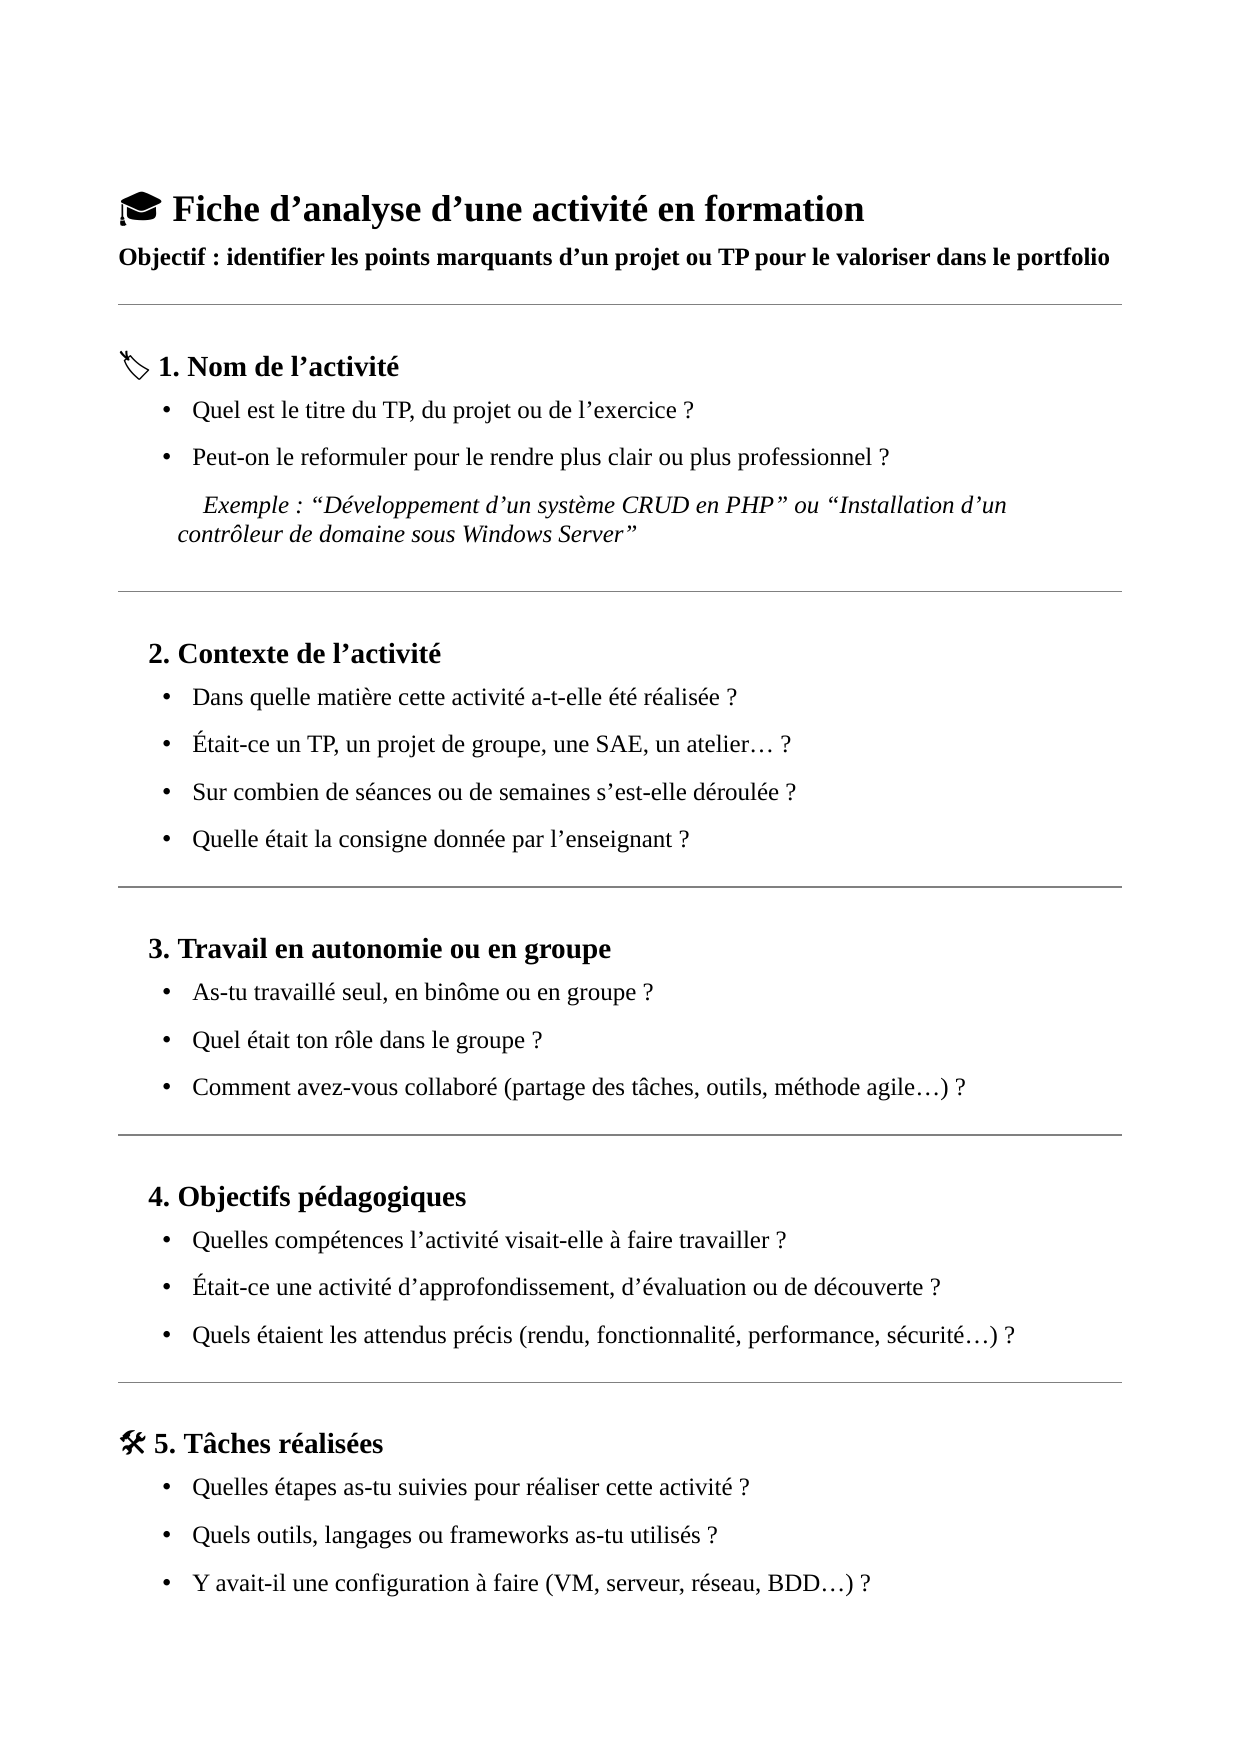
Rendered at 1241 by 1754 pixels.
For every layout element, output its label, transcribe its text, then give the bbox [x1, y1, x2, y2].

list Quelles compétences l’activité visait-elle à faire travailler ? [162, 1225, 1122, 1253]
list Était-ce une activité d’approfondissement, d’évaluation ou de découverte ? [162, 1272, 1122, 1301]
subtitle 🎓 Fiche d’analyse d’une activité en formation [118, 187, 1122, 230]
subtitle 🎯 4. Objectifs pédagogiques [118, 1179, 1122, 1212]
subtitle 🛠️ 5. Tâches réalisées [118, 1426, 1122, 1460]
list Y avait-il une configuration à faire (VM, serveur, réseau, BDD…) ? [162, 1568, 1122, 1596]
list Sur combien de séances ou de semaines s’est-elle déroulée ? [162, 777, 1122, 806]
list Était-ce un TP, un projet de groupe, une SAE, un atelier… ? [162, 729, 1122, 758]
list Comment avez-vous collaboré (partage des tâches, outils, méthode agile…) ? [162, 1072, 1122, 1101]
list Quelle était la consigne donnée par l’enseignant ? [162, 824, 1122, 853]
text 💡 Exemple : “Développement d’un système CRUD en PHP” ou “Installation d’un contrôleur de domaine sous Windows Server” [177, 490, 1063, 547]
subtitle 🤝 3. Travail en autonomie ou en groupe [118, 931, 1122, 964]
list Peut-on le reformuler pour le rendre plus clair ou plus professionnel ? [162, 442, 1122, 471]
list Dans quelle matière cette activité a-t-elle été réalisée ? [162, 682, 1122, 711]
subtitle 🧭 2. Contexte de l’activité [118, 636, 1122, 669]
list Quel était ton rôle dans le groupe ? [162, 1025, 1122, 1053]
list Quels étaient les attendus précis (rendu, fonctionnalité, performance, sécurité…) ? [162, 1320, 1122, 1349]
list As-tu travaillé seul, en binôme ou en groupe ? [162, 977, 1122, 1006]
list Quels outils, langages ou frameworks as-tu utilisés ? [162, 1520, 1122, 1549]
subtitle 🏷️ 1. Nom de l’activité [118, 349, 1122, 382]
list Quelles étapes as-tu suivies pour réaliser cette activité ? [162, 1472, 1122, 1501]
text Objectif : identifier les points marquants d’un projet ou TP pour le valoriser dans le portfolio [118, 242, 1122, 271]
list Quel est le titre du TP, du projet ou de l’exercice ? [162, 395, 1122, 423]
